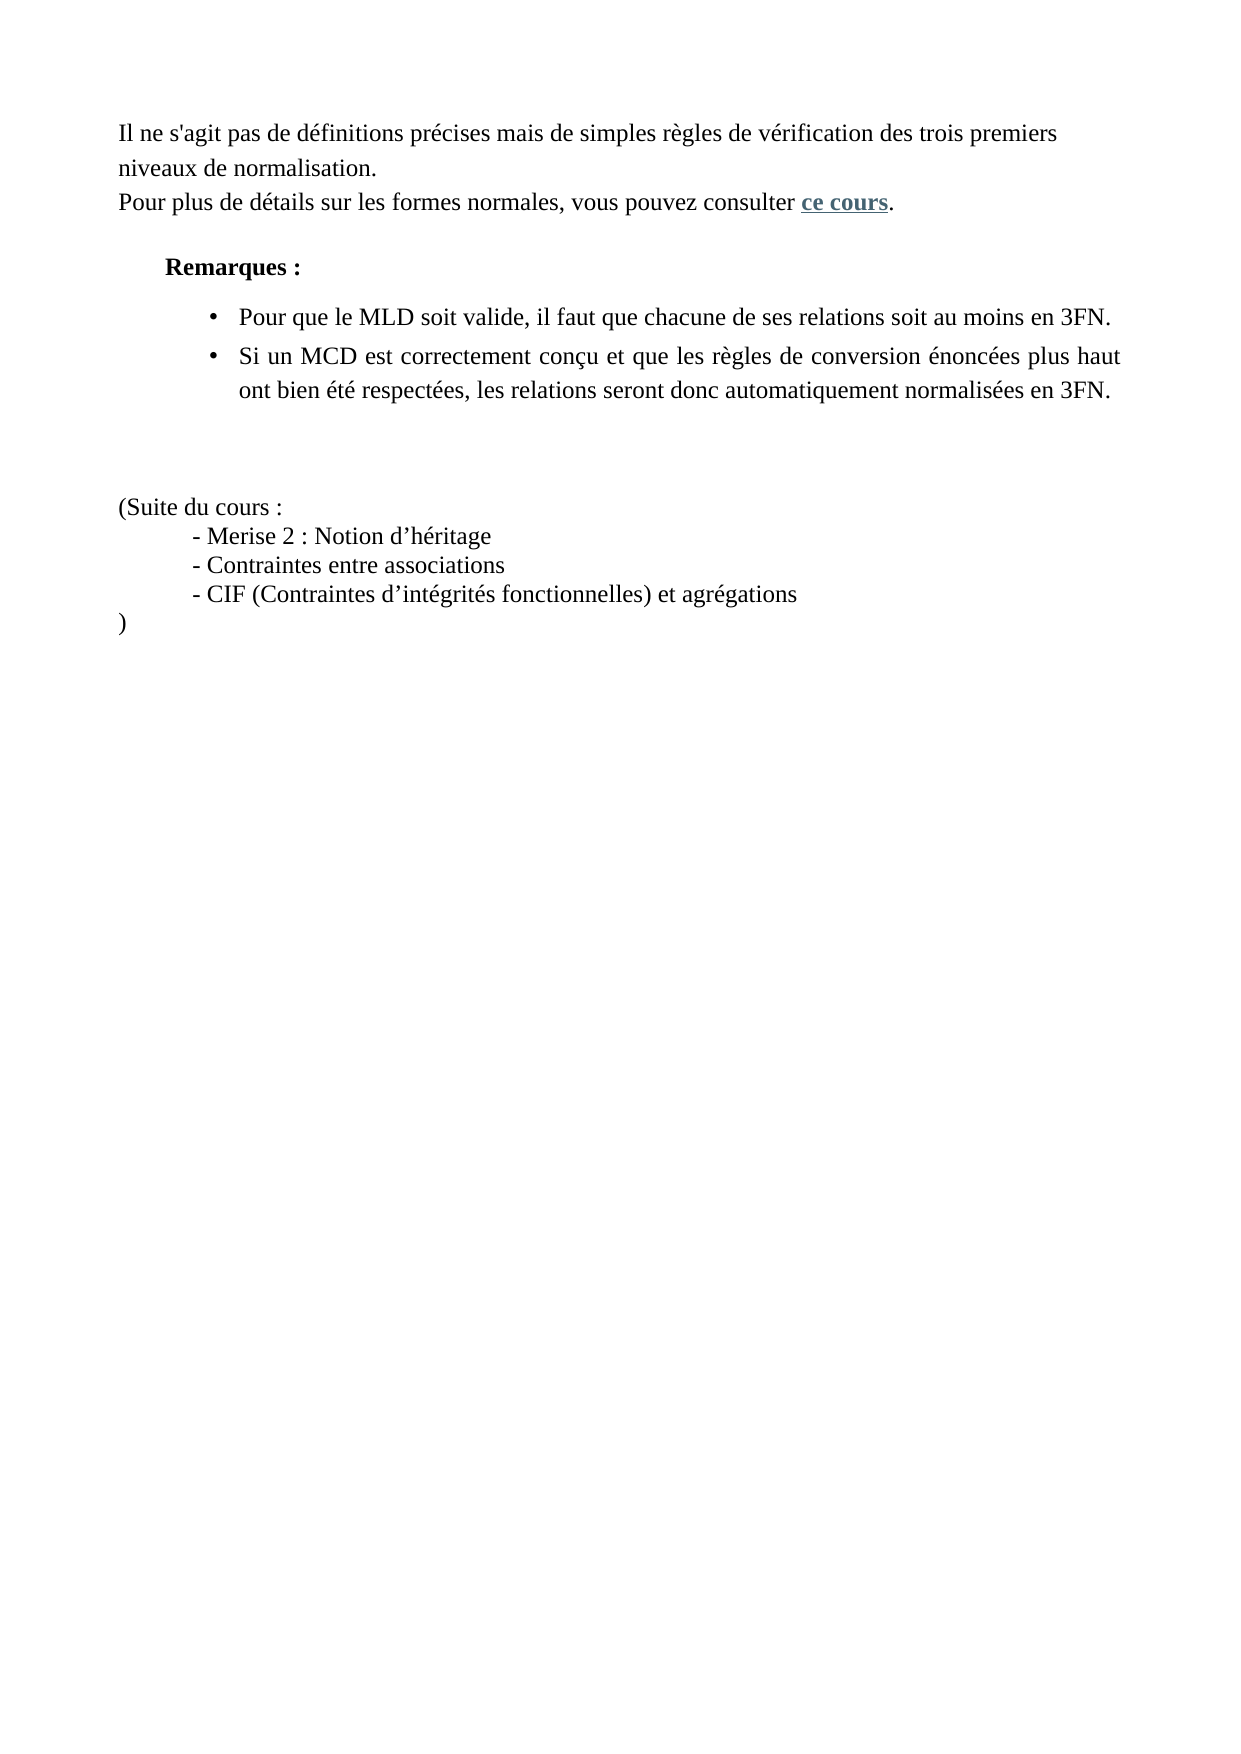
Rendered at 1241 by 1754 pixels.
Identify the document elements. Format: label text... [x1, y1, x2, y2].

text ) [118, 607, 1122, 636]
list Si un MCD est correctement conçu et que les règles de conversion énoncées plus haut ont bien été respectées, les relations seront donc automatiquement normalisées en 3FN. [209, 341, 1122, 404]
text Remarques : [165, 252, 1122, 281]
list Pour que le MLD soit valide, il faut que chacune de ses relations soit au moins en 3FN. [209, 302, 1122, 331]
text - Merise 2 : Notion d’héritage [118, 521, 1122, 550]
text Il ne s'agit pas de définitions précises mais de simples règles de vérification des trois premiers niveaux de normalisation. Pour plus de détails sur les formes normales, vous pouvez consulter ce cours. [118, 118, 1122, 216]
text - Contraintes entre associations [118, 550, 1122, 579]
text - CIF (Contraintes d’intégrités fonctionnelles) et agrégations [118, 579, 1122, 607]
text (Suite du cours : [118, 492, 1122, 521]
